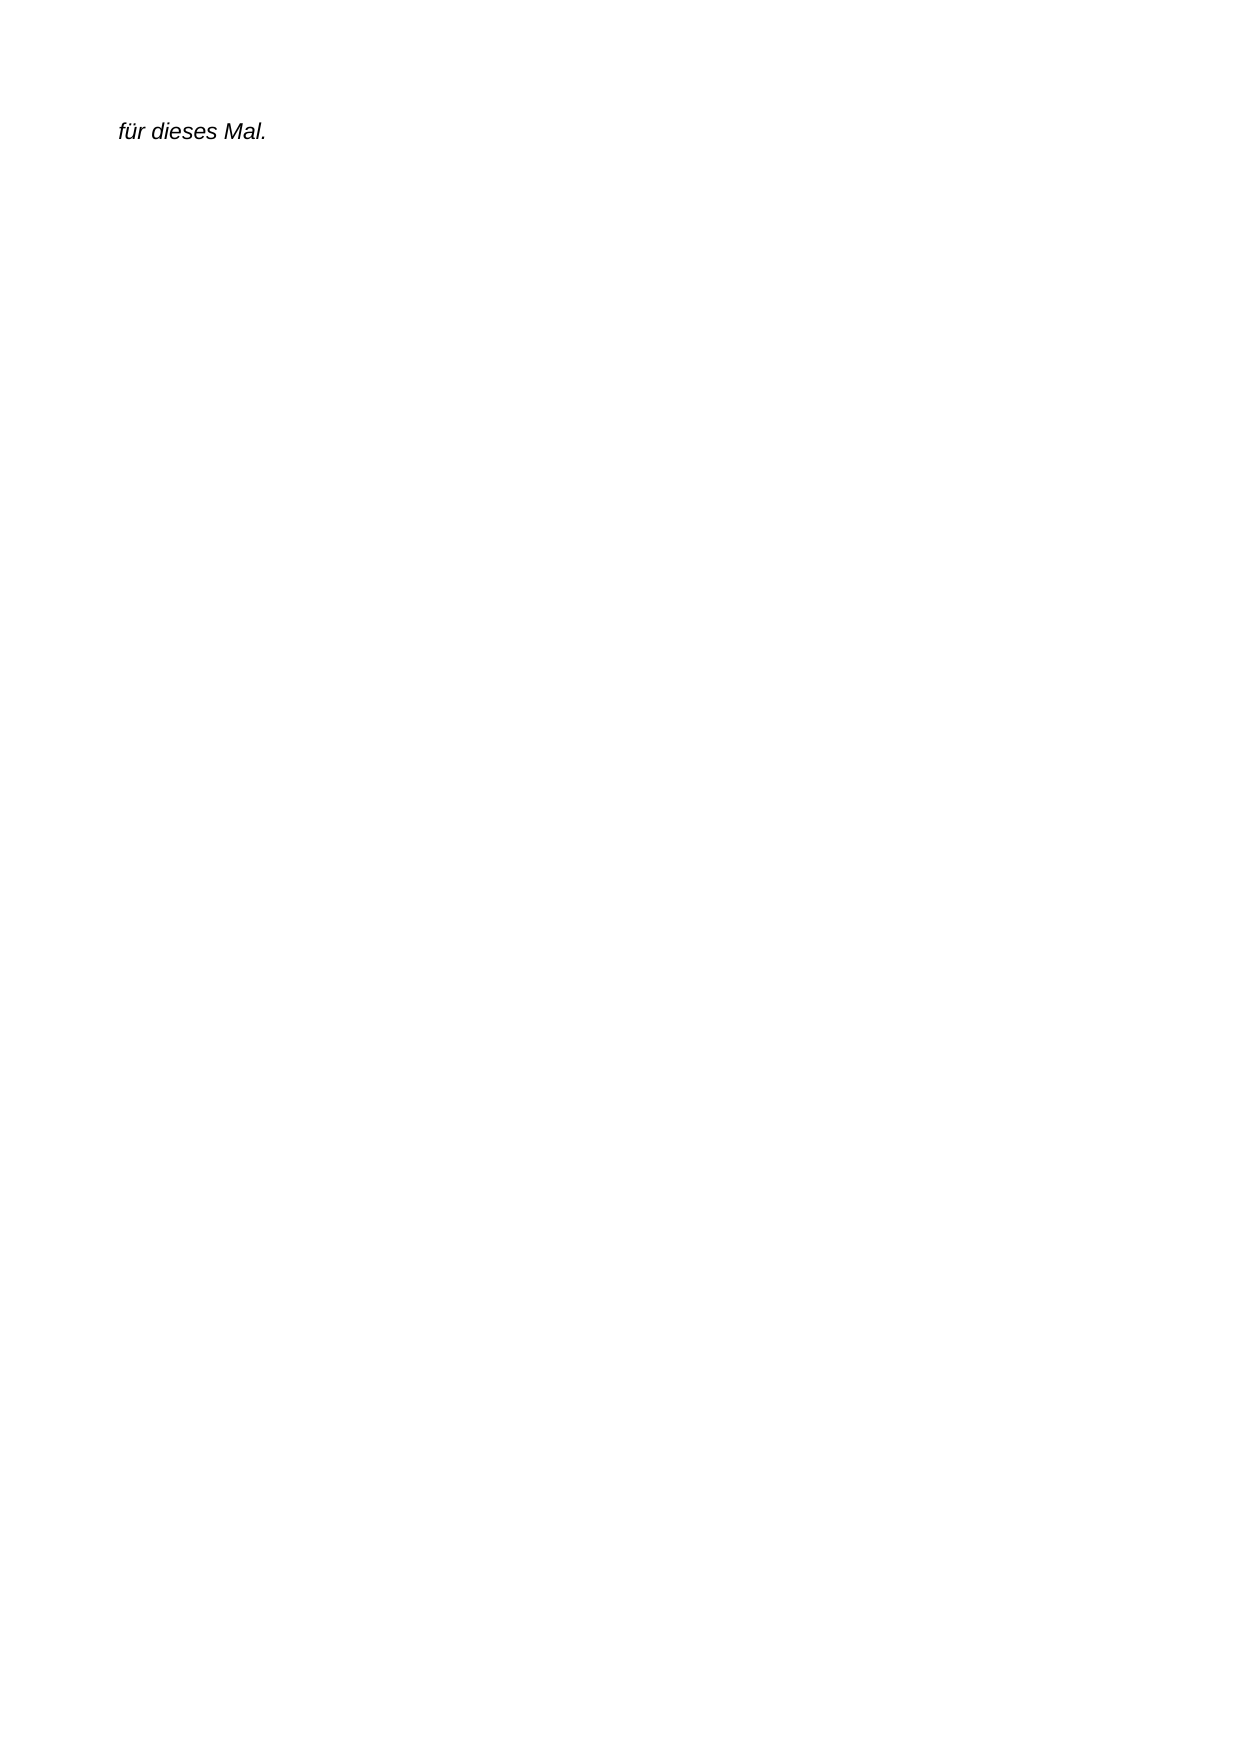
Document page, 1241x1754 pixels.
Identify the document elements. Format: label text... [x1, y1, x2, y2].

text für dieses Mal. [118, 118, 1122, 144]
